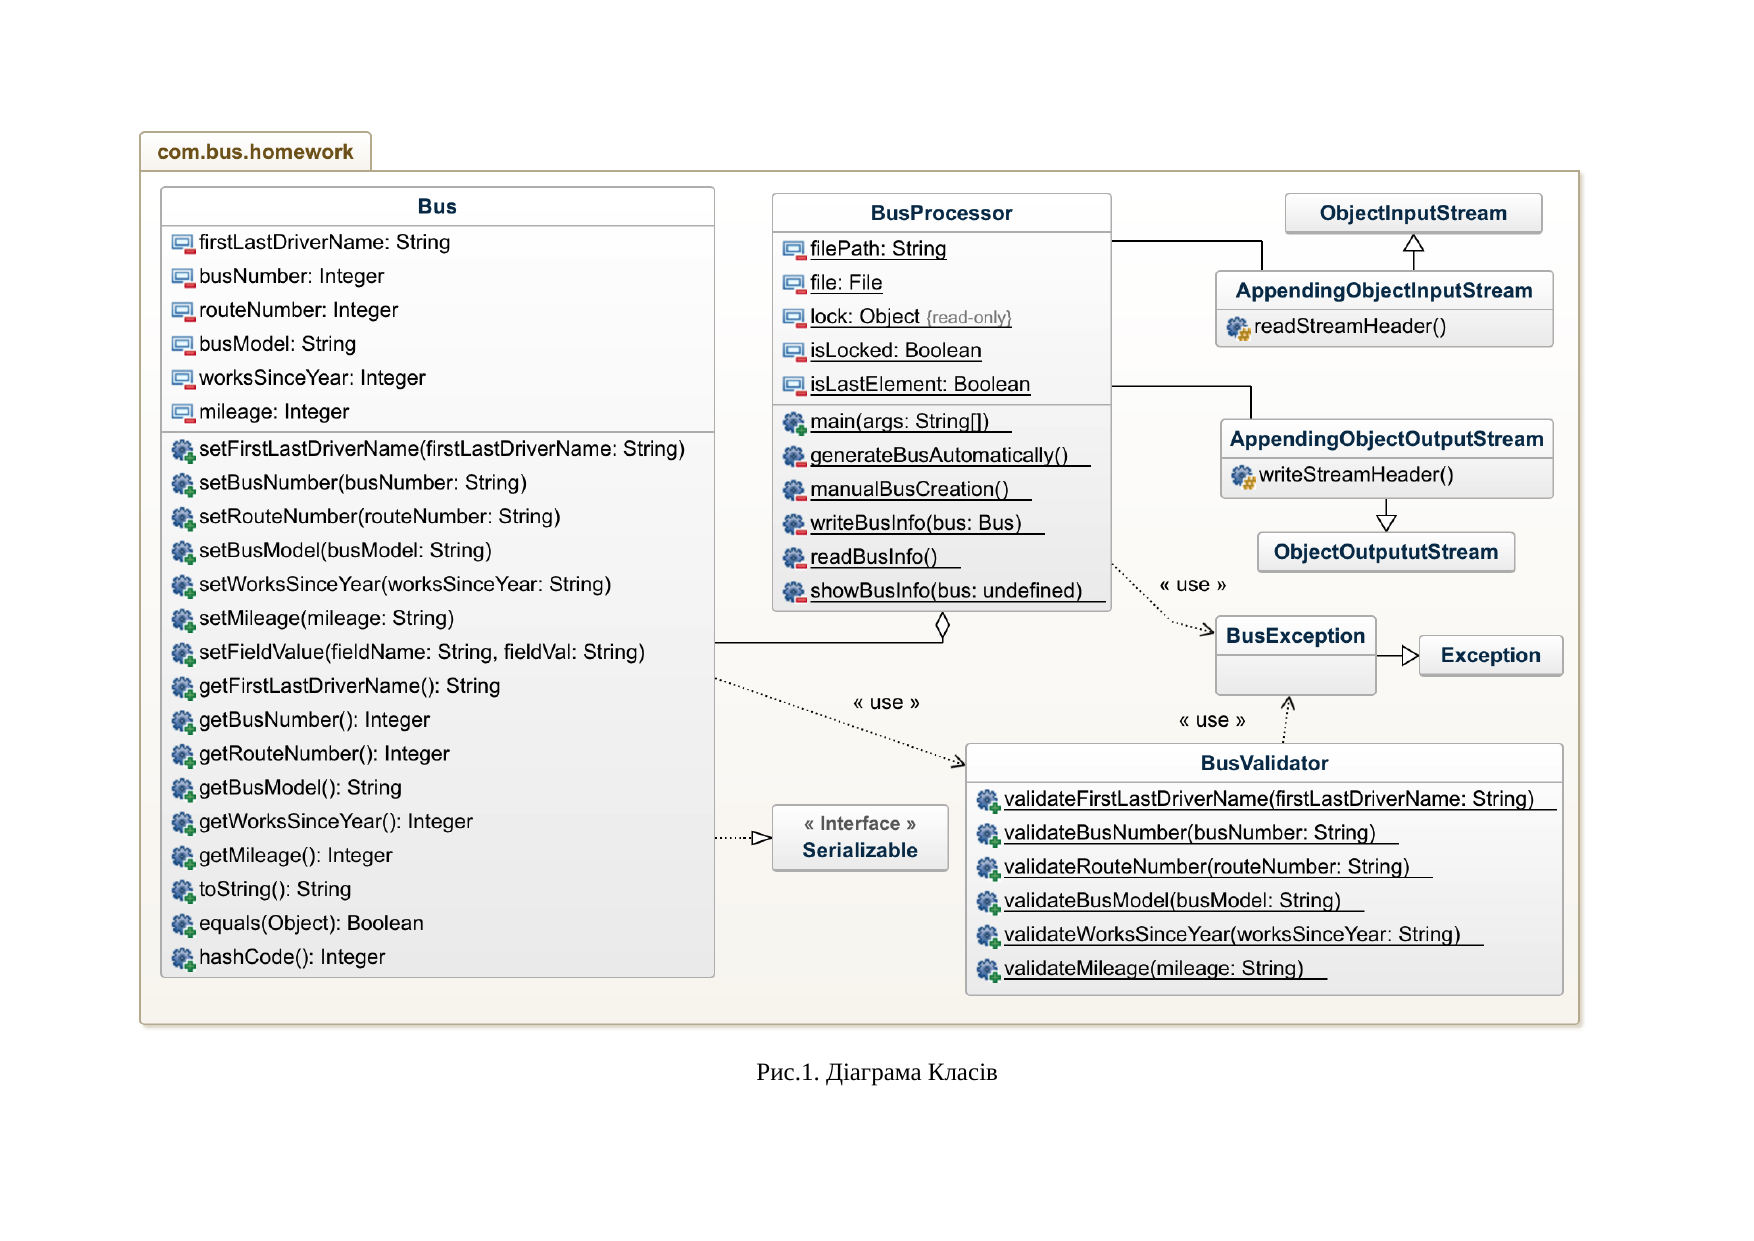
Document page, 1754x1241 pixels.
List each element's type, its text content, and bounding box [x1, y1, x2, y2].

text Рис.1. Діаграма Класів [118, 1057, 1636, 1086]
picture [118, 118, 1636, 1057]
